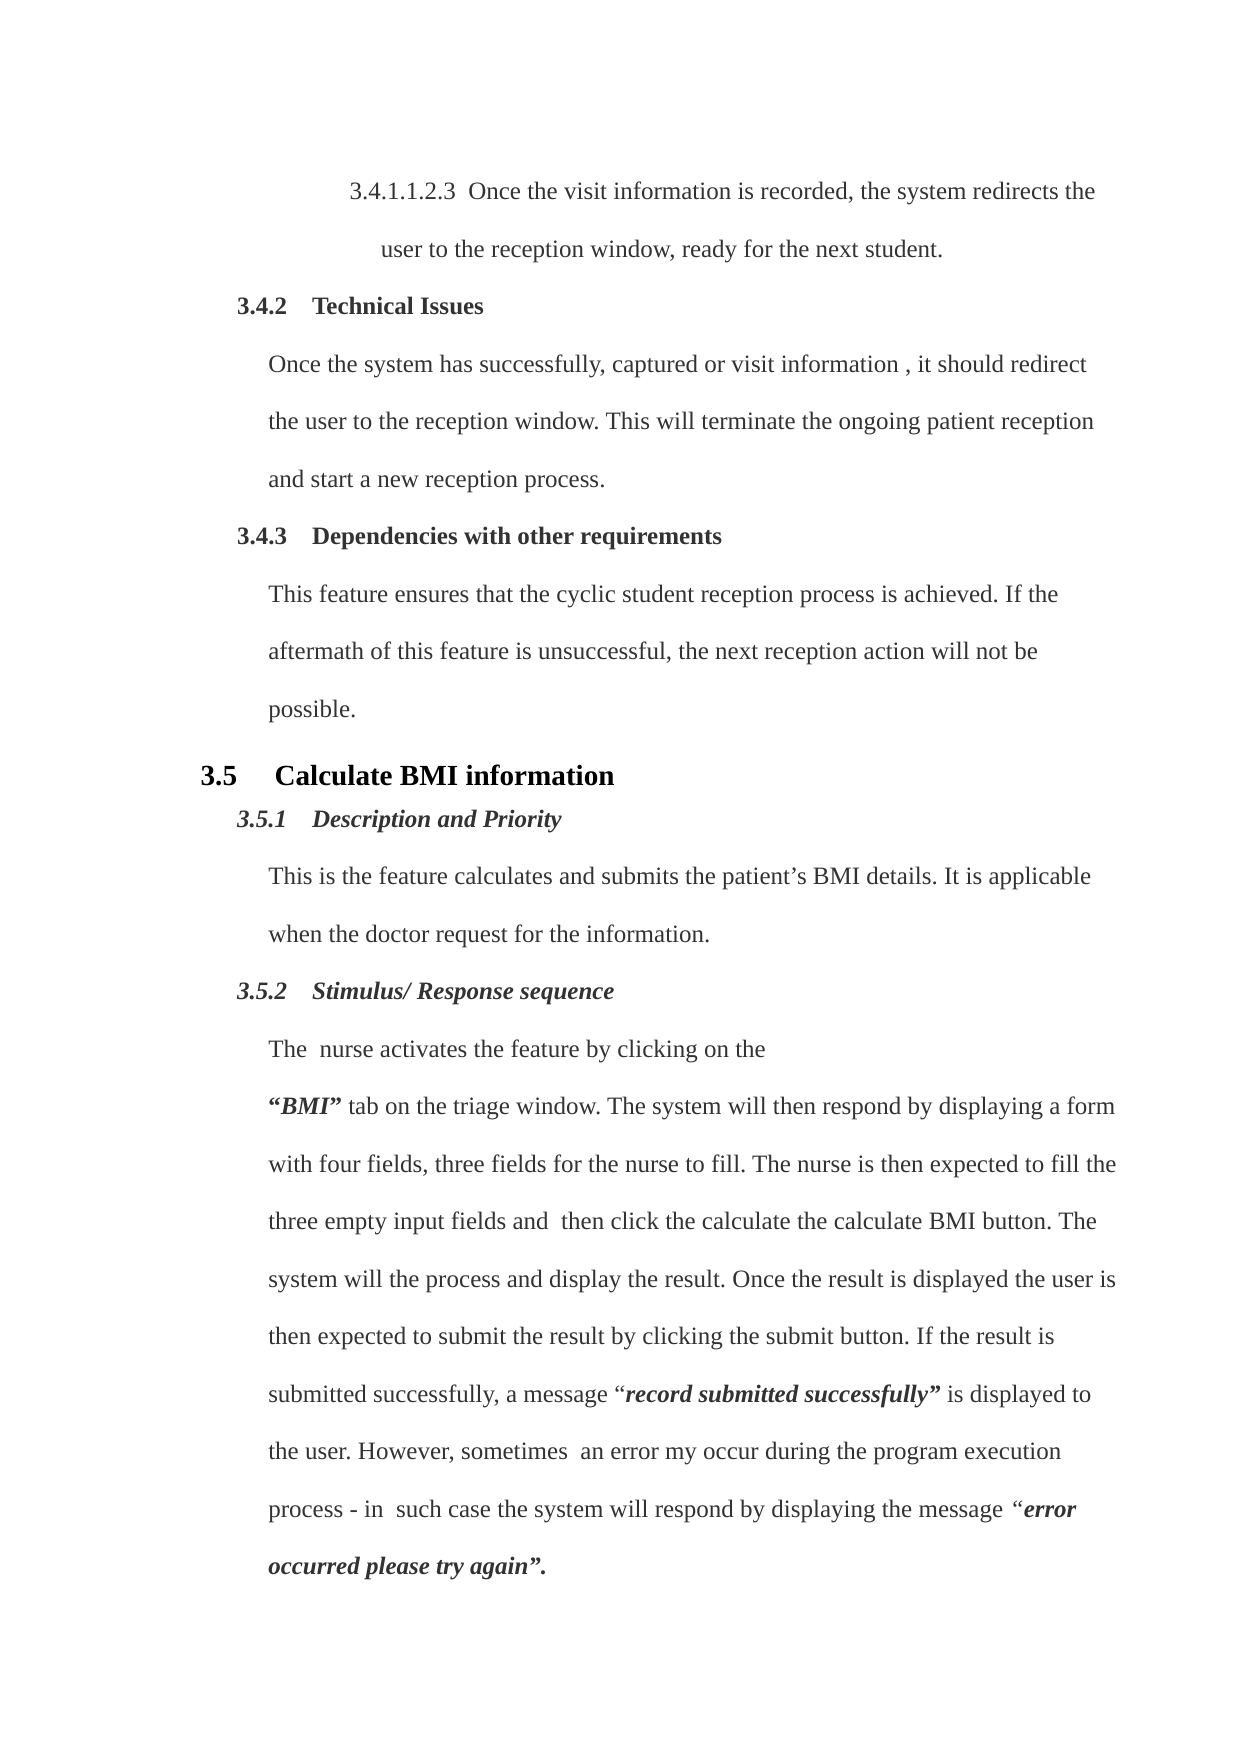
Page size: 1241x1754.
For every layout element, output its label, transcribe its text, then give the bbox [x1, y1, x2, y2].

list This is the feature calculates and submits the patient’s BMI details. It is applicable when the doctor request for the information. [231, 861, 1122, 947]
list This feature ensures that the cyclic student reception process is achieved. If the aftermath of this feature is unsuccessful, the next reception action will not be possible. [231, 579, 1122, 723]
list Dependencies with other requirements [231, 521, 1122, 550]
list Once the system has successfully, captured or visit information , it should redirect the user to the reception window. This will terminate the ongoing patient reception and start a new reception process. [231, 349, 1122, 493]
list Technical Issues [231, 291, 1122, 320]
subtitle Calculate BMI information [193, 758, 1122, 791]
list Description and Priority [231, 804, 1122, 832]
list Stimulus/ Response sequence [231, 976, 1122, 1005]
list The nurse activates the feature by clicking on the “BMI” tab on the triage window. The system will then respond by displaying a form with four fields, three fields for the nurse to fill. The nurse is then expected to fill the three empty input fields and then click the calculate the calculate BMI button. The system will the process and display the result. Once the result is displayed the user is then expected to submit the result by clicking the submit button. If the result is submitted successfully, a message “record submitted successfully” is displayed to the user. However, sometimes an error my occur during the program execution process - in such case the system will respond by displaying the message “error occurred please try again”. [231, 1034, 1122, 1580]
list Once the visit information is recorded, the system redirects the user to the reception window, ready for the next student. [343, 176, 1122, 263]
